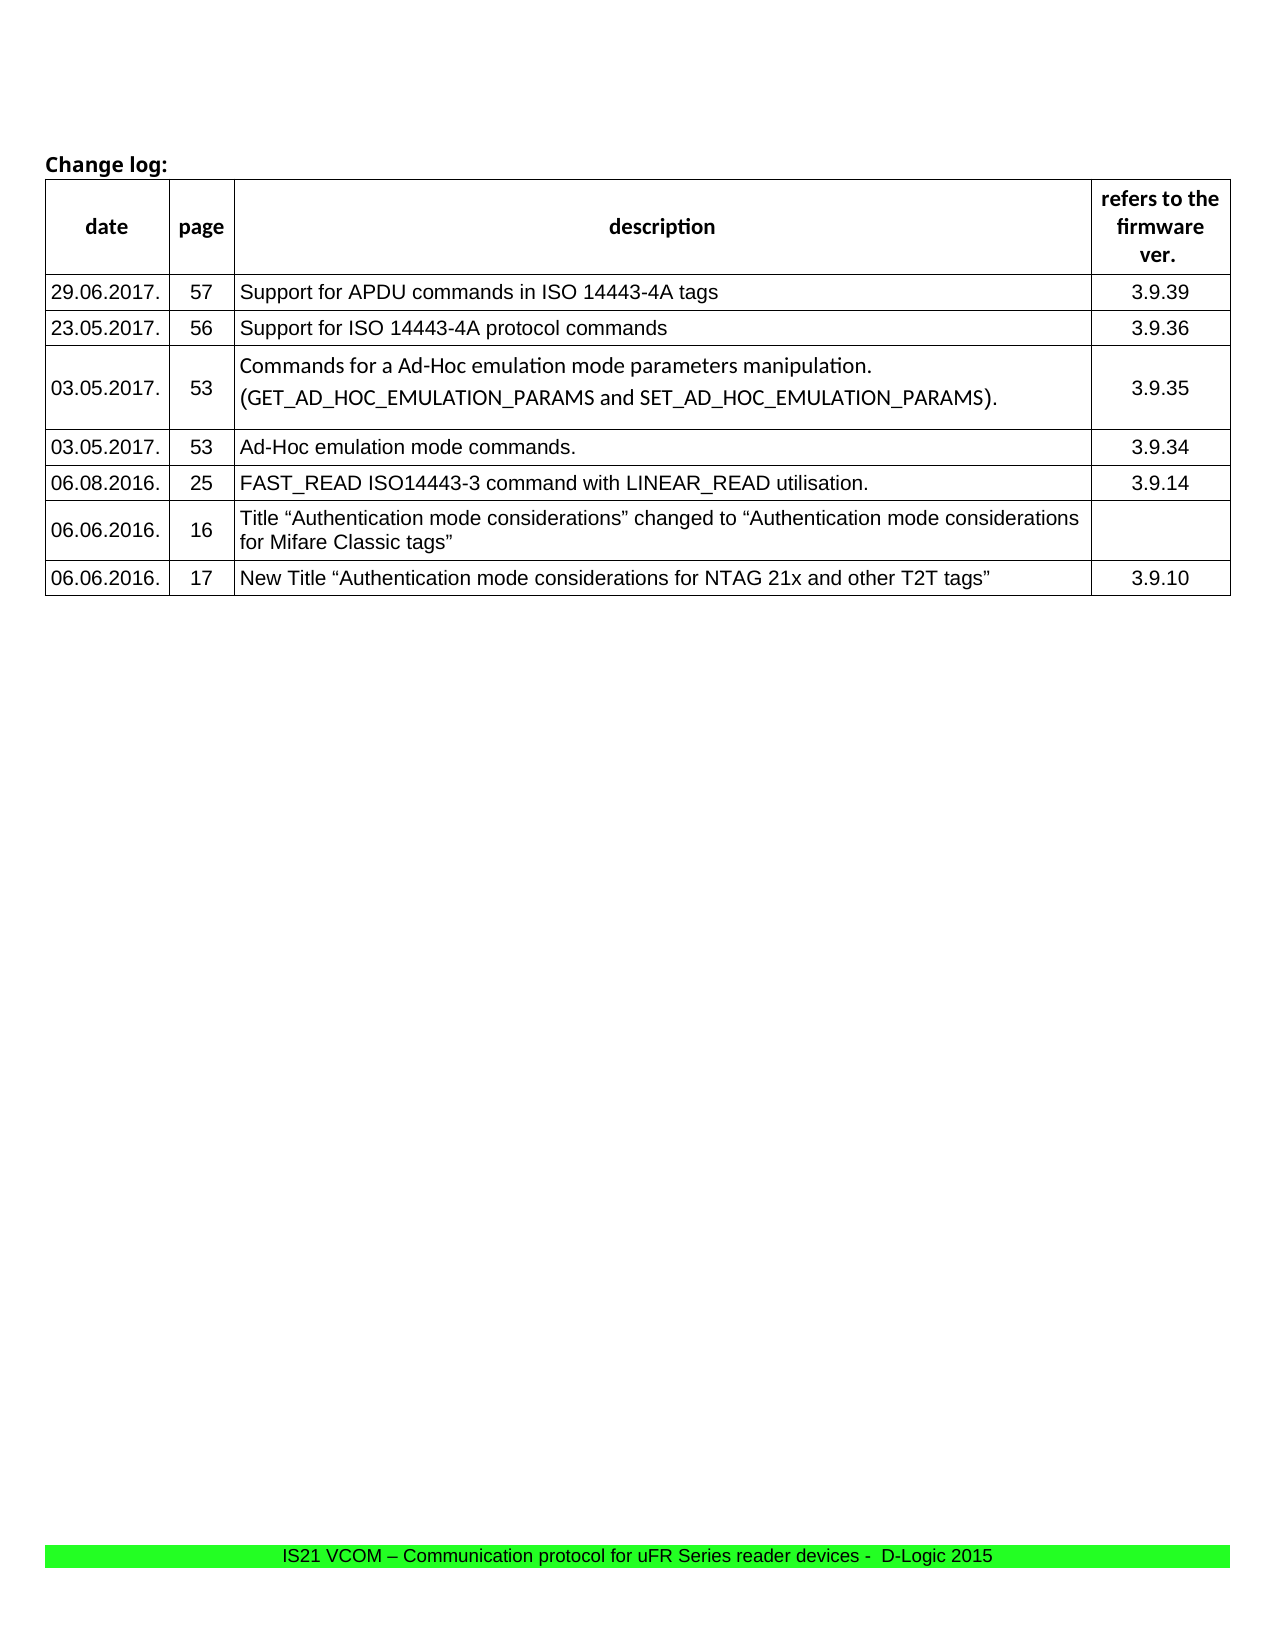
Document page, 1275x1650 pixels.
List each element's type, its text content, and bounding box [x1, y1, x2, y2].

table_header page [170, 180, 234, 274]
table_cell 06.08.2016. [46, 466, 169, 500]
table_cell 29.06.2017. [46, 275, 169, 309]
table_cell 03.05.2017. [46, 430, 169, 465]
table_cell Support for APDU commands in ISO 14443-4A tags [235, 275, 1091, 309]
table_cell 55 [170, 311, 234, 345]
table_cell 17 [170, 561, 234, 595]
table_cell 52 [170, 430, 234, 465]
table_cell Commands for a Ad-Hoc emulation mode parameters manipulation. (GET_AD_HOC_EMULATION_PARAMS and SET_AD_HOC_EMULATION_PARAMS). [235, 346, 1091, 429]
table_cell FAST_READ ISO14443-3 command with LINEAR_READ utilisation. [235, 466, 1091, 500]
table_cell 3.9.34 [1092, 430, 1230, 465]
table_cell 56 [170, 275, 234, 309]
table_header description [235, 180, 1091, 274]
table_cell 3.9.39 [1092, 275, 1230, 309]
table_cell Ad-Hoc emulation mode commands. [235, 430, 1091, 465]
table_cell 25 [170, 466, 234, 500]
table_cell New Title “Authentication mode considerations for NTAG 21x and other T2T tags” [235, 561, 1091, 595]
table_cell [1092, 501, 1230, 560]
text Change log: [45, 150, 1230, 178]
table_cell Support for ISO 14443-4A protocol commands [235, 311, 1091, 345]
table_cell Title “Authentication mode considerations” changed to “Authentication mode considerations for Mifare Classic tags” [235, 501, 1091, 560]
table_header date [46, 180, 169, 274]
table_cell 3.9.10 [1092, 561, 1230, 595]
table_cell 03.05.2017. [46, 346, 169, 429]
table_cell 16 [170, 501, 234, 560]
table_cell 3.9.35 [1092, 346, 1230, 429]
table_cell 06.06.2016. [46, 501, 169, 560]
table_cell 06.06.2016. [46, 561, 169, 595]
table_cell 3.9.14 [1092, 466, 1230, 500]
table_cell 52 [170, 346, 234, 429]
table_header refers to the firmware ver. [1092, 180, 1230, 274]
table_cell 3.9.36 [1092, 311, 1230, 345]
table_cell 23.05.2017. [46, 311, 169, 345]
